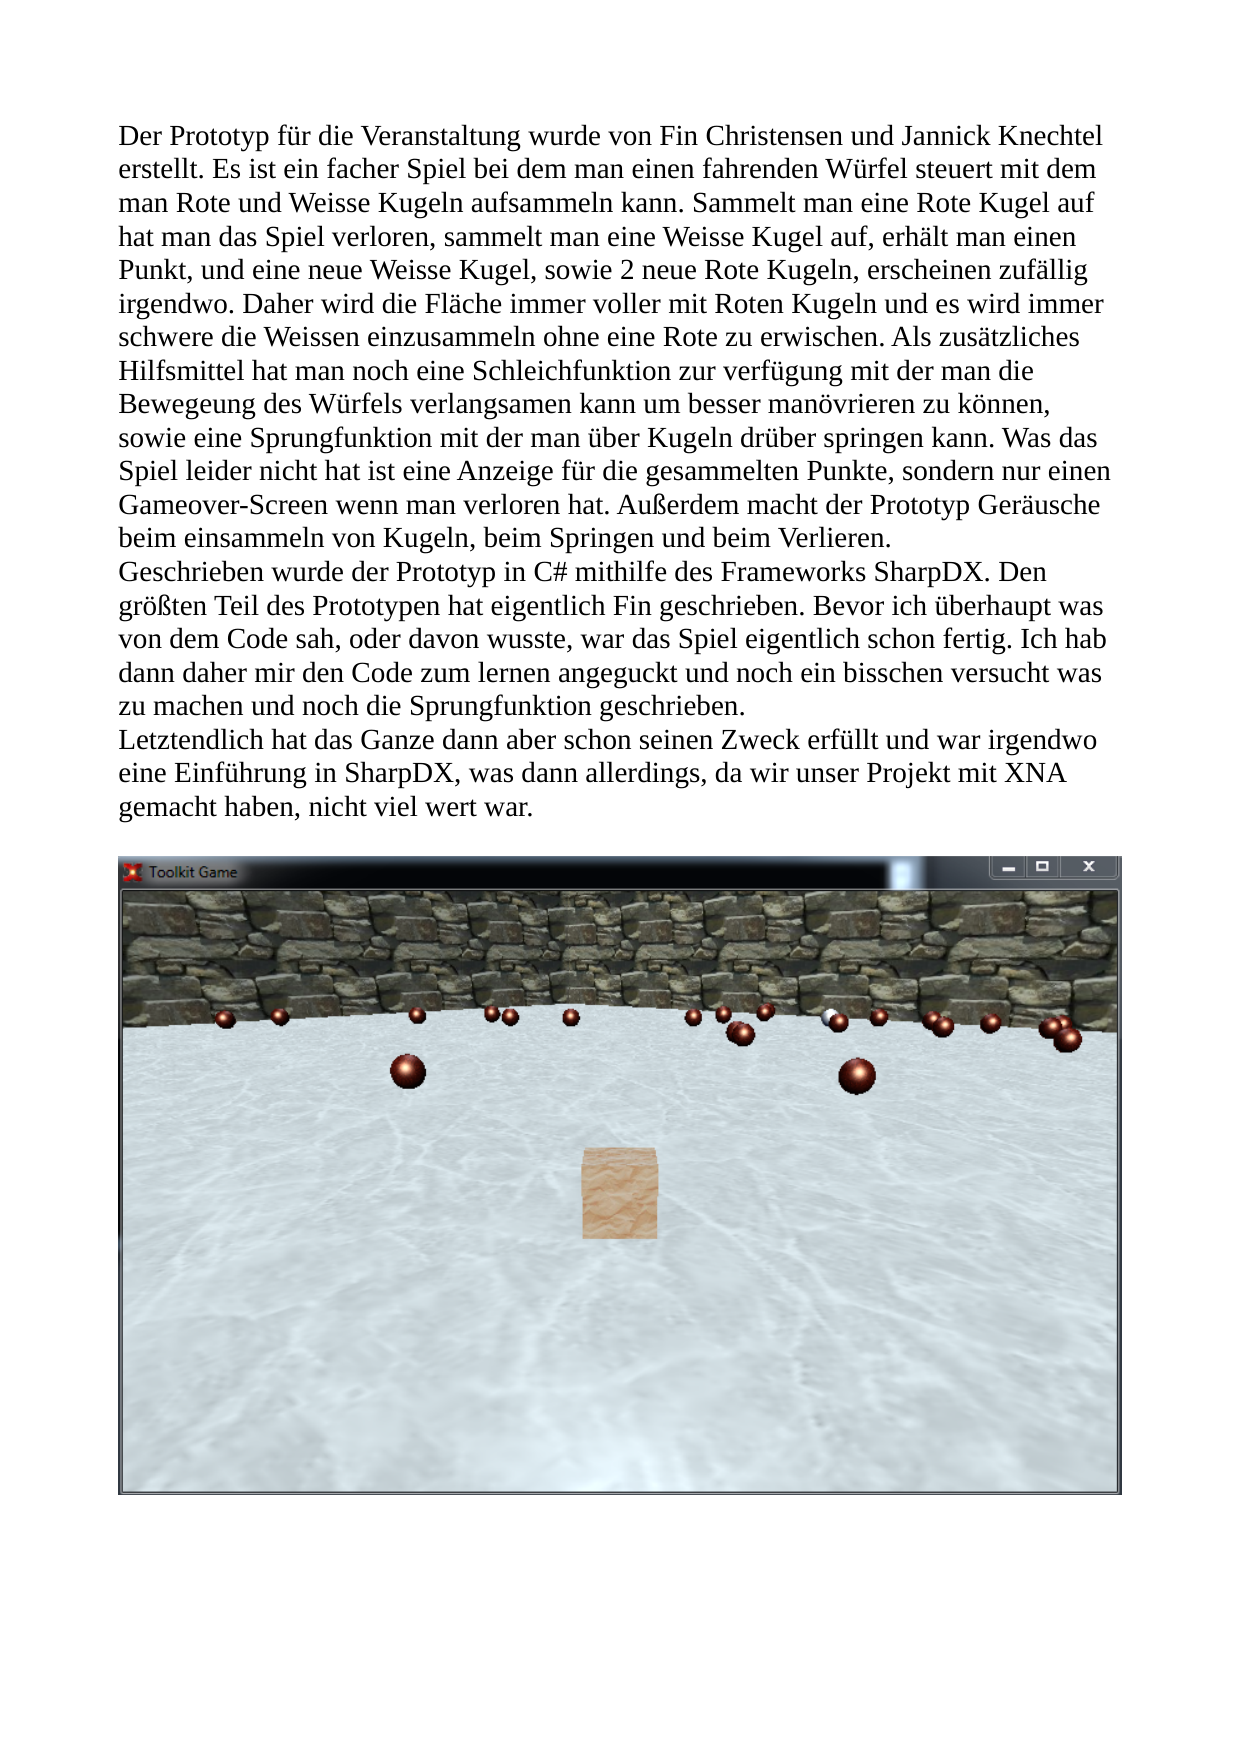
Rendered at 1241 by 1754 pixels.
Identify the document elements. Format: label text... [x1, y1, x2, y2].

text Der Prototyp für die Veranstaltung wurde von Fin Christensen und Jannick Knechtel erstellt. Es ist ein facher Spiel bei dem man einen fahrenden Würfel steuert mit dem man Rote und Weisse Kugeln aufsammeln kann. Sammelt man eine Rote Kugel auf hat man das Spiel verloren, sammelt man eine Weisse Kugel auf, erhält man einen Punkt, und eine neue Weisse Kugel, sowie 2 neue Rote Kugeln, erscheinen zufällig irgendwo. Daher wird die Fläche immer voller mit Roten Kugeln und es wird immer schwere die Weissen einzusammeln ohne eine Rote zu erwischen. Als zusätzliches Hilfsmittel hat man noch eine Schleichfunktion zur verfügung mit der man die Bewegeung des Würfels verlangsamen kann um besser manövrieren zu können, sowie eine Sprungfunktion mit der man über Kugeln drüber springen kann. Was das Spiel leider nicht hat ist eine Anzeige für die gesammelten Punkte, sondern nur einen Gameover-Screen wenn man verloren hat. Außerdem macht der Prototyp Geräusche beim einsammeln von Kugeln, beim Springen und beim Verlieren. [118, 118, 1122, 554]
text Geschrieben wurde der Prototyp in C# mithilfe des Frameworks SharpDX. Den größten Teil des Prototypen hat eigentlich Fin geschrieben. Bevor ich überhaupt was von dem Code sah, oder davon wusste, war das Spiel eigentlich schon fertig. Ich hab dann daher mir den Code zum lernen angeguckt und noch ein bisschen versucht was zu machen und noch die Sprungfunktion geschrieben. [118, 554, 1122, 722]
text Letztendlich hat das Ganze dann aber schon seinen Zweck erfüllt und war irgendwo eine Einführung in SharpDX, was dann allerdings, da wir unser Projekt mit XNA gemacht haben, nicht viel wert war. [118, 722, 1122, 822]
